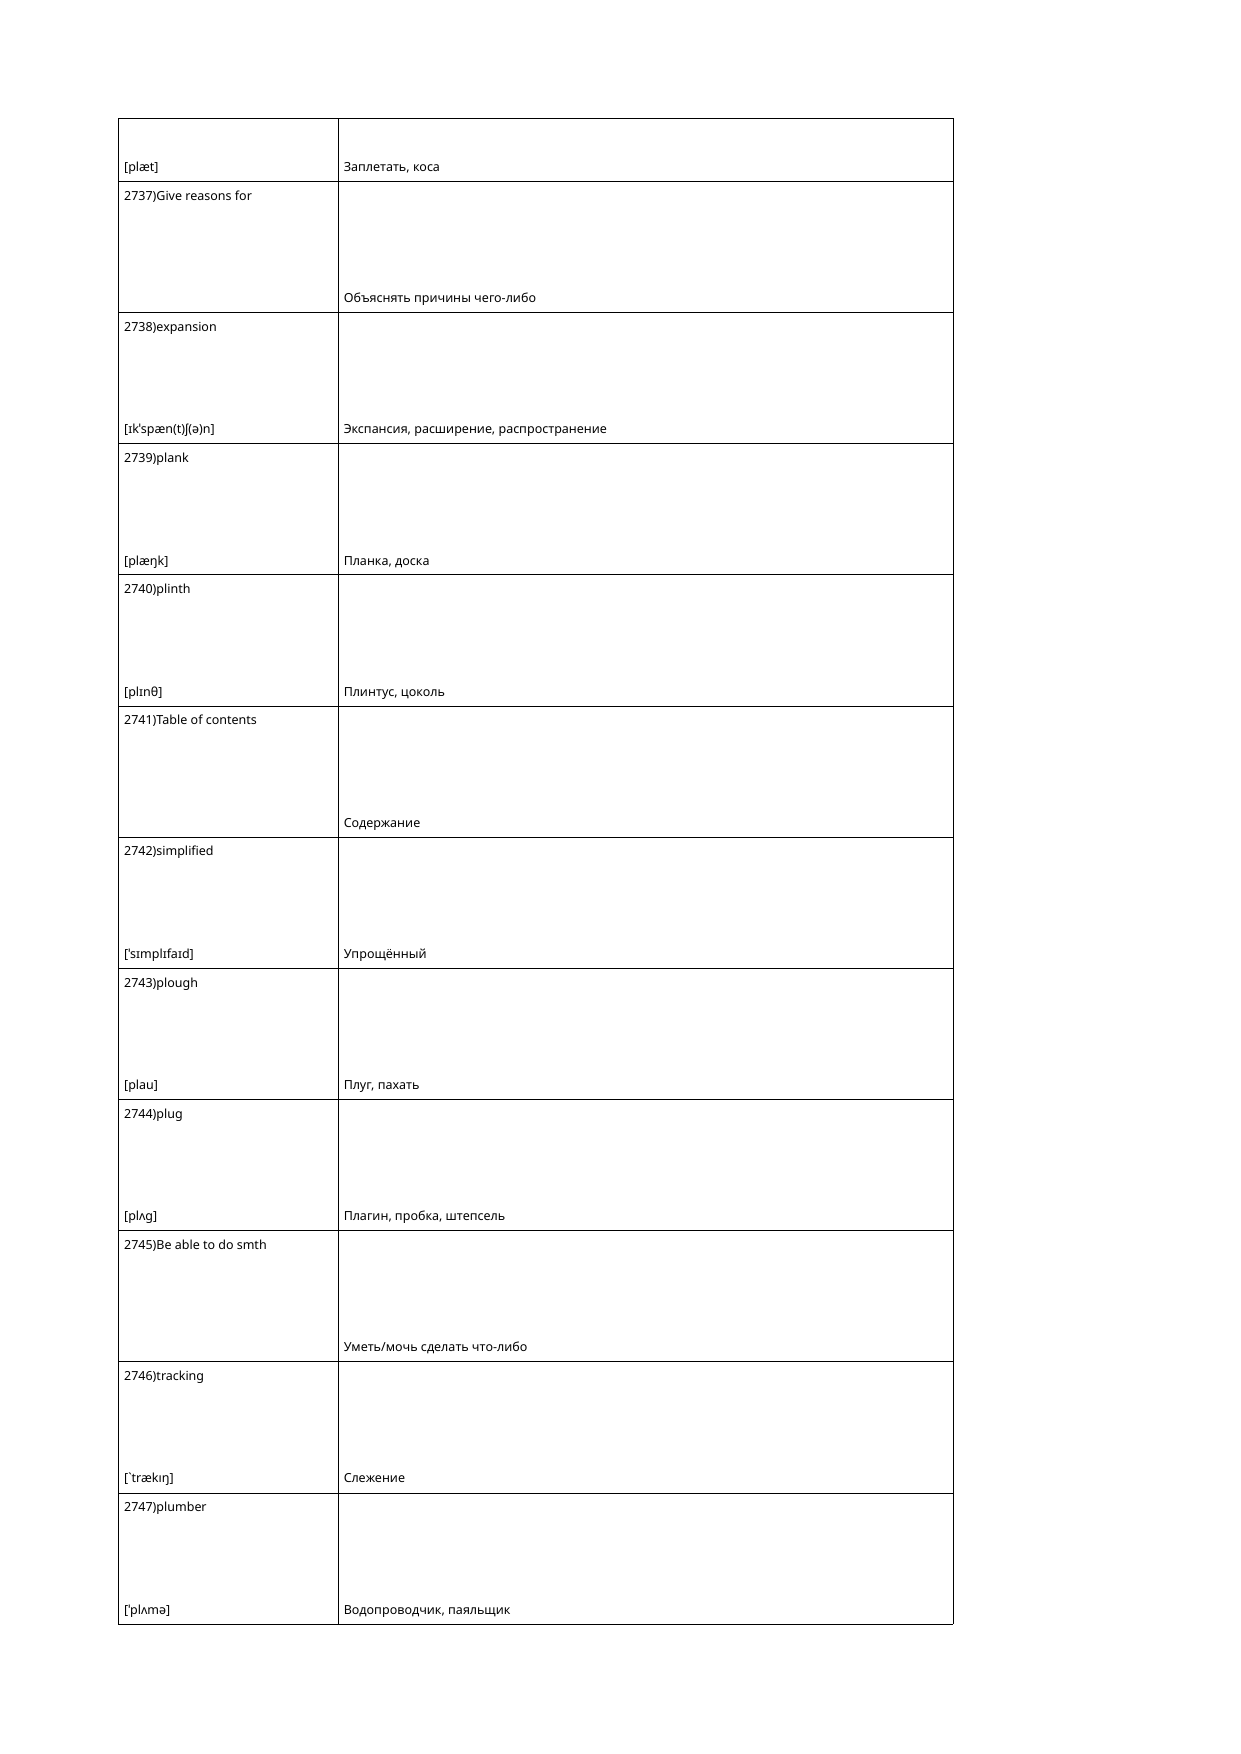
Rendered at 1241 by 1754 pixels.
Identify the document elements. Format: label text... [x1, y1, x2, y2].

table_cell Уметь/мочь сделать что-либо [339, 1231, 953, 1361]
table_cell Экспансия, расширение, распространение [339, 313, 953, 443]
table_cell 2745)Be able to do smth [119, 1231, 338, 1361]
table_cell 2743)plough [plau] [119, 969, 338, 1099]
table_cell 2741)Table of contents [119, 707, 338, 837]
table_cell Объяснять причины чего-либо [339, 182, 953, 312]
table_cell 2747)plumber [ˈplʌmə] [119, 1494, 338, 1623]
table_cell 2746)tracking [`trækıŋ] [119, 1362, 338, 1492]
table_cell Плагин, пробка, штепсель [339, 1100, 953, 1230]
table_cell 2737)Give reasons for [119, 182, 338, 312]
table_cell Плуг, пахать [339, 969, 953, 1099]
table_cell 2738)expansion [ɪkˈspæn(t)ʃ(ə)n] [119, 313, 338, 443]
table_cell 2742)simplified [ˈsɪmplɪfaɪd] [119, 838, 338, 968]
table_cell Содержание [339, 707, 953, 837]
table_cell 2740)plinth [plɪnθ] [119, 575, 338, 706]
table_cell Плинтус, цоколь [339, 575, 953, 706]
table_cell Упрощённый [339, 838, 953, 968]
table_cell Планка, доска [339, 444, 953, 574]
table_cell 2744)plug [plʌg] [119, 1100, 338, 1230]
table_cell 2739)plank [plæŋk] [119, 444, 338, 574]
table_cell Слежение [339, 1362, 953, 1492]
table_cell Водопроводчик, паяльщик [339, 1494, 953, 1623]
table_cell Заплетать, коса [339, 119, 953, 181]
table_cell [plæt] [119, 119, 338, 181]
